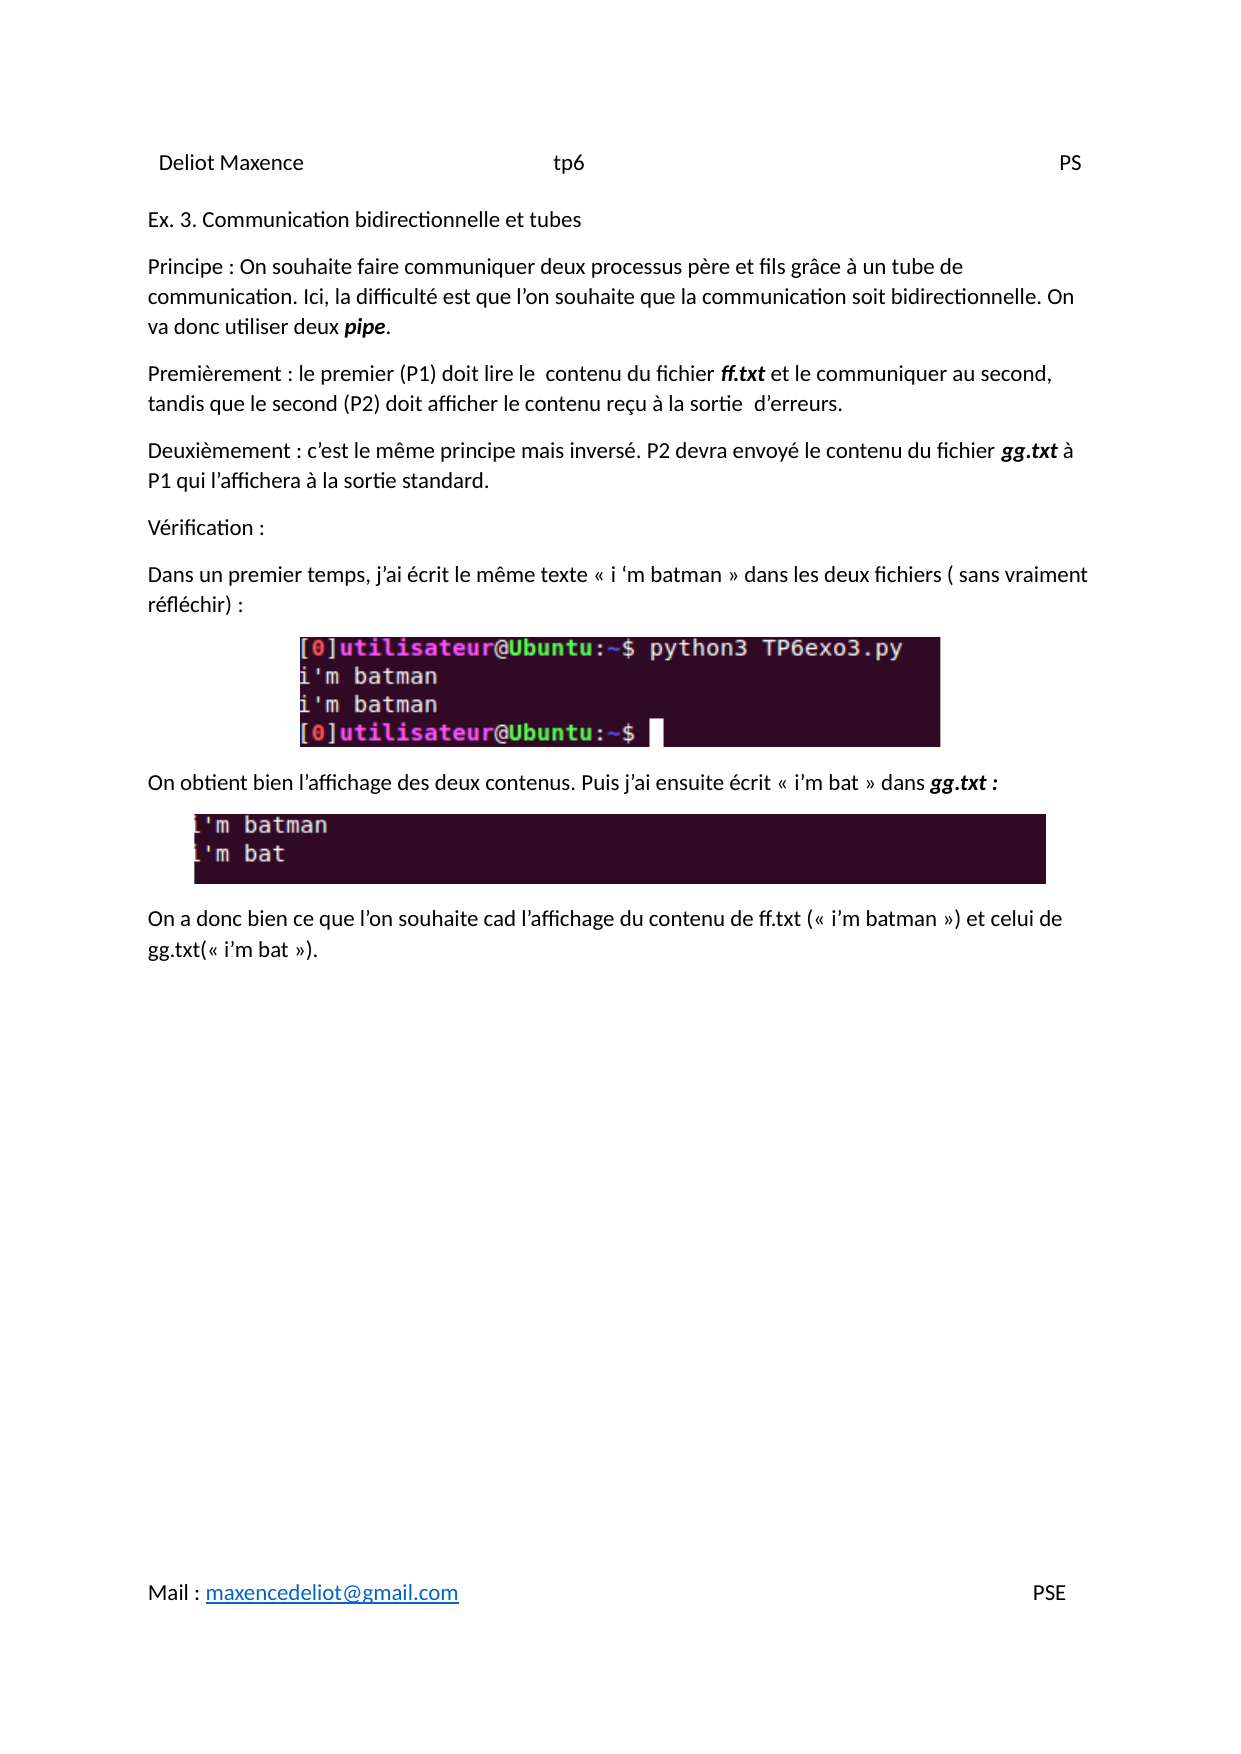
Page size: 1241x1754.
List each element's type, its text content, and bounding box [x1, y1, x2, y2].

picture [194, 814, 1046, 884]
text Premièrement : le premier (P1) doit lire le contenu du fichier ff.txt et le communiquer au second, tandis que le second (P2) doit afficher le contenu reçu à la sortie d’erreurs. [148, 359, 1093, 417]
text Vérification : [148, 513, 1093, 541]
text Deuxièmement : c’est le même principe mais inversé. P2 devra envoyé le contenu du fichier gg.txt à P1 qui l’affichera à la sortie standard. [148, 436, 1093, 494]
picture [300, 637, 941, 747]
text Dans un premier temps, j’ai écrit le même texte « i ‘m batman » dans les deux fichiers ( sans vraiment réfléchir) : [148, 560, 1093, 618]
text Principe : On souhaite faire communiquer deux processus père et fils grâce à un tube de communication. Ici, la difficulté est que l’on souhaite que la communication soit bidirectionnelle. On va donc utiliser deux pipe. [148, 252, 1093, 340]
text Ex. 3. Communication bidirectionnelle et tubes [148, 205, 1093, 233]
text On obtient bien l’affichage des deux contenus. Puis j’ai ensuite écrit « i’m bat » dans gg.txt : [148, 637, 1093, 796]
text On a donc bien ce que l’on souhaite cad l’affichage du contenu de ff.txt (« i’m batman ») et celui de gg.txt(« i’m bat »). [148, 815, 1093, 963]
